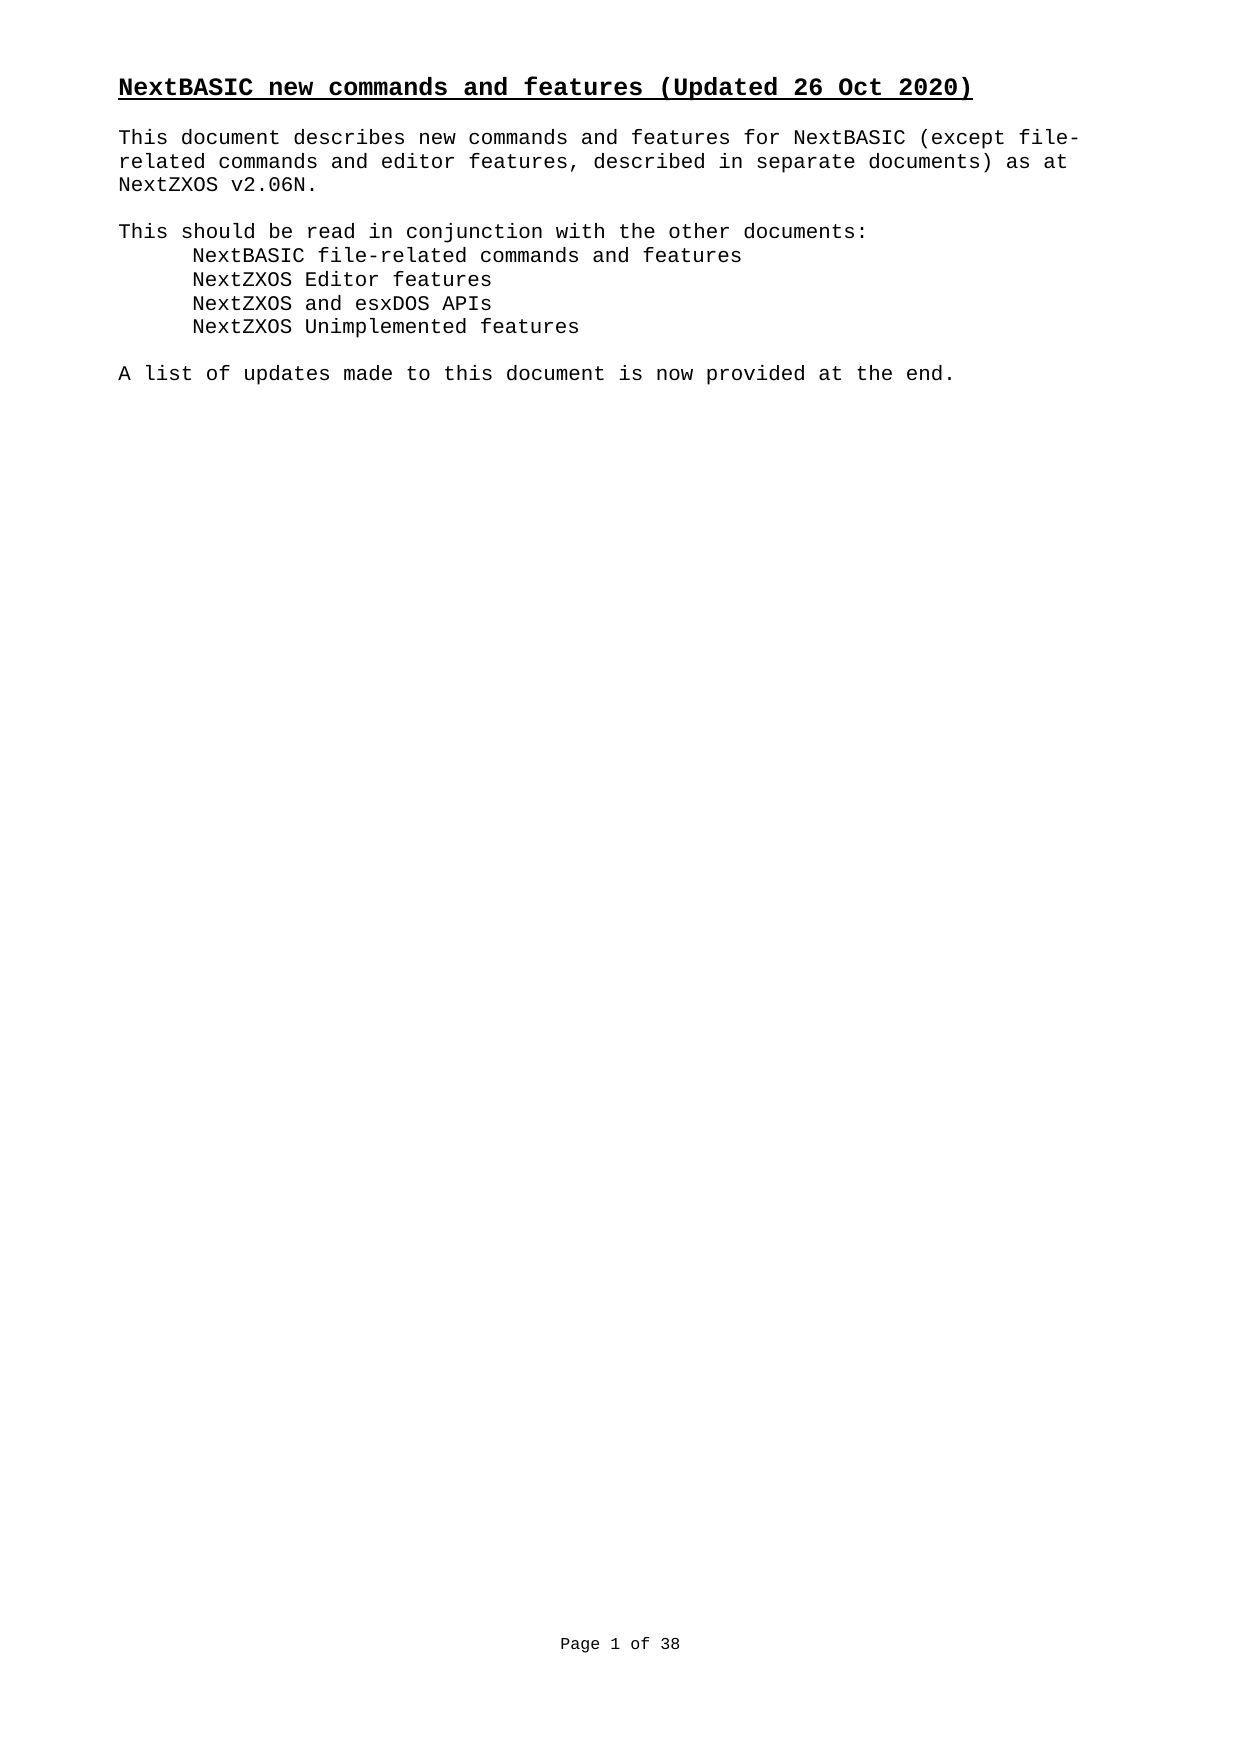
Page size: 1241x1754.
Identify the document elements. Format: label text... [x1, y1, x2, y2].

text This document describes new commands and features for NextBASIC (except file-related commands and editor features, described in separate documents) as at NextZXOS v2.06N. [118, 127, 1122, 198]
text NextZXOS Unimplemented features [118, 316, 1122, 340]
text A list of updates made to this document is now provided at the end. [118, 363, 1122, 387]
text NextBASIC file-related commands and features [118, 245, 1122, 269]
text This should be read in conjunction with the other documents: [118, 222, 1122, 245]
text NextZXOS Editor features [118, 269, 1122, 292]
text NextZXOS and esxDOS APIs [118, 292, 1122, 316]
text NextBASIC new commands and features (Updated 26 Oct 2020) [118, 75, 1122, 103]
